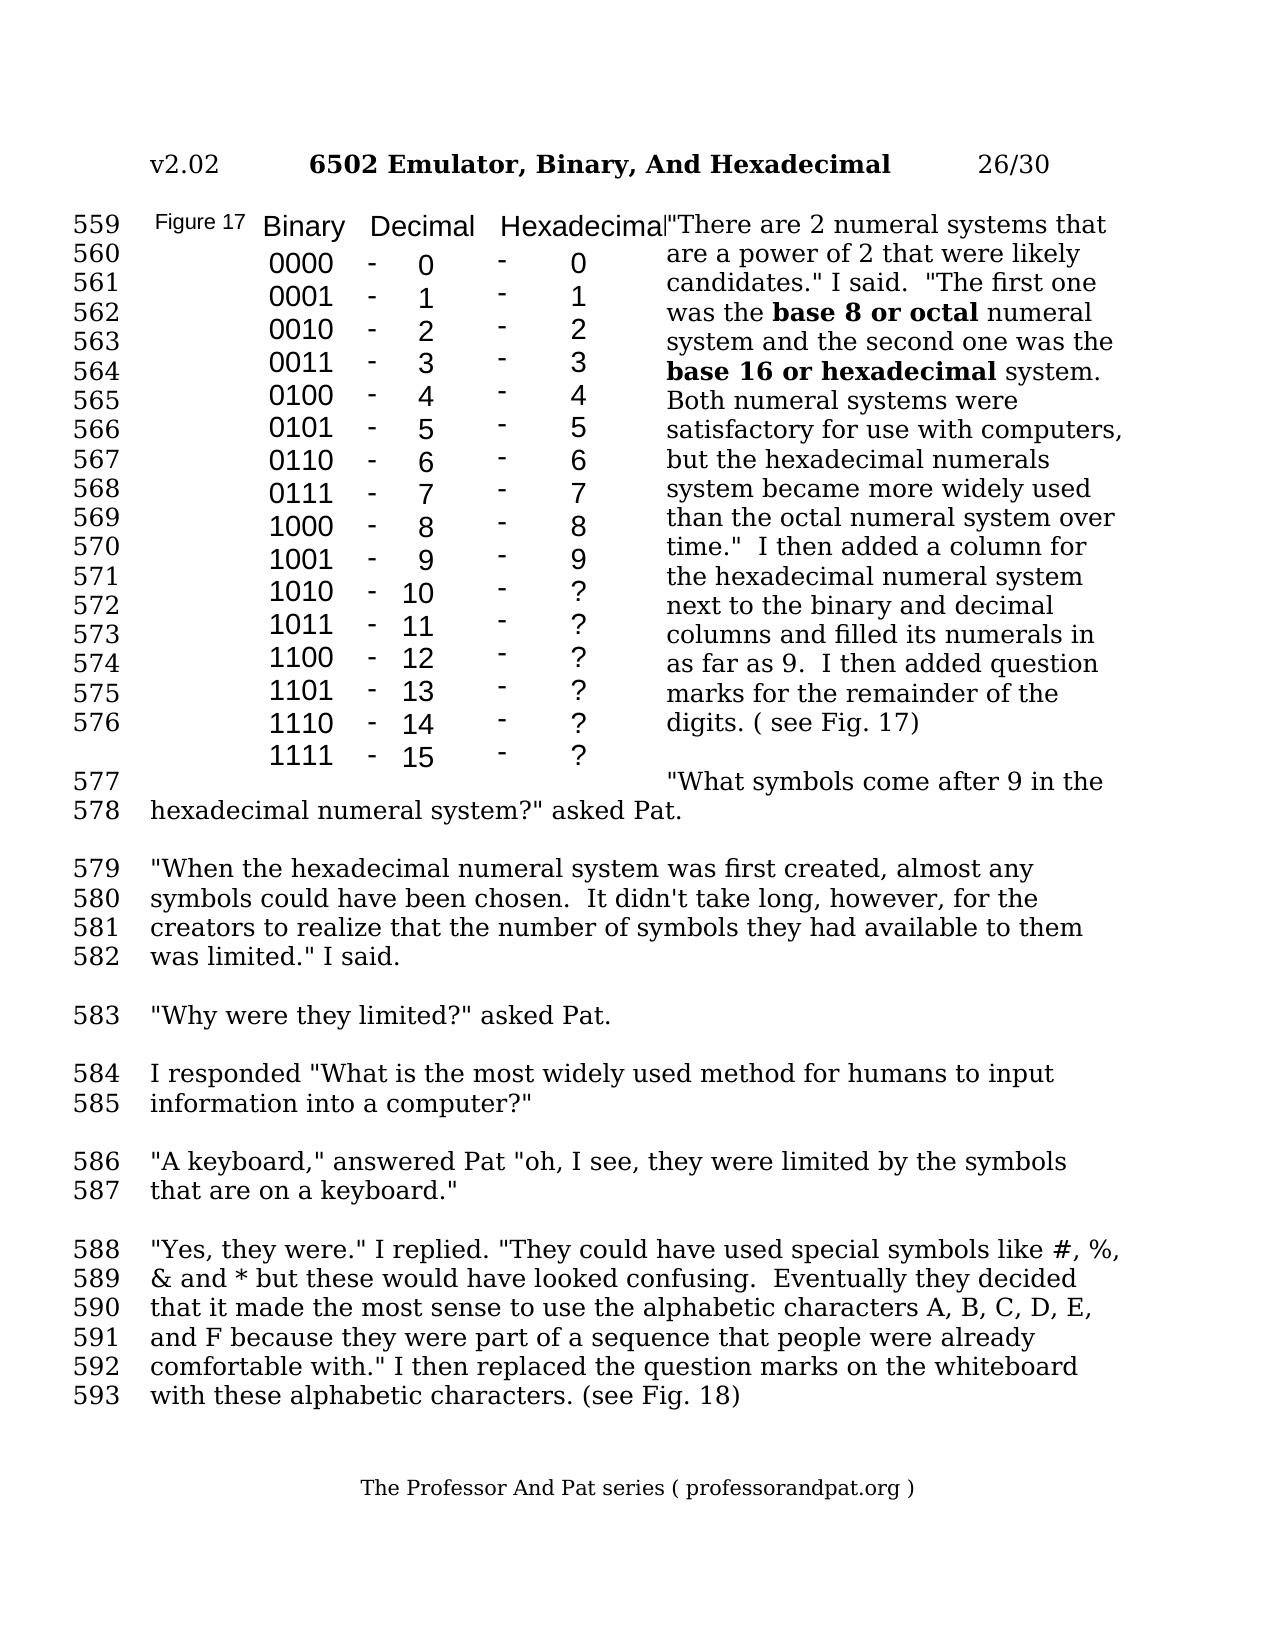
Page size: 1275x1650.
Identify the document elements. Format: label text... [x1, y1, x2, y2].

text "When the hexadecimal numeral system was first created, almost any symbols could have been chosen. It didn't take long, however, for the creators to realize that the number of symbols they had available to them was limited." I said. [150, 854, 1125, 972]
text "What symbols come after 9 in the hexadecimal numeral system?" asked Pat. [150, 767, 1125, 825]
text "Why were they limited?" asked Pat. [150, 1001, 1125, 1030]
text "Yes, they were." I replied. "They could have used special symbols like #, %, & and * but these would have looked confusing. Eventually they decided that it made the most sense to use the alphabetic characters A, B, C, D, E, and F because they were part of a sequence that people were already comfortable with." I then replaced the question marks on the whiteboard with these alphabetic characters. (see Fig. 18) [150, 1235, 1125, 1411]
text "There are 2 numeral systems that are a power of 2 that were likely candidates." I said. "The first one was the base 8 or octal numeral system and the second one was the base 16 or hexadecimal system. Both numeral systems were satisfactory for use with computers, but the hexadecimal numerals system became more widely used than the octal numeral system over time." I then added a column for the hexadecimal numeral system next to the binary and decimal columns and filled its numerals in as far as 9. I then added question marks for the remainder of the digits. ( see Fig. 17) [150, 210, 1125, 737]
text "A keyboard," answered Pat "oh, I see, they were limited by the symbols that are on a keyboard." [150, 1147, 1125, 1206]
text I responded "What is the most widely used method for humans to input information into a computer?" [150, 1059, 1125, 1118]
